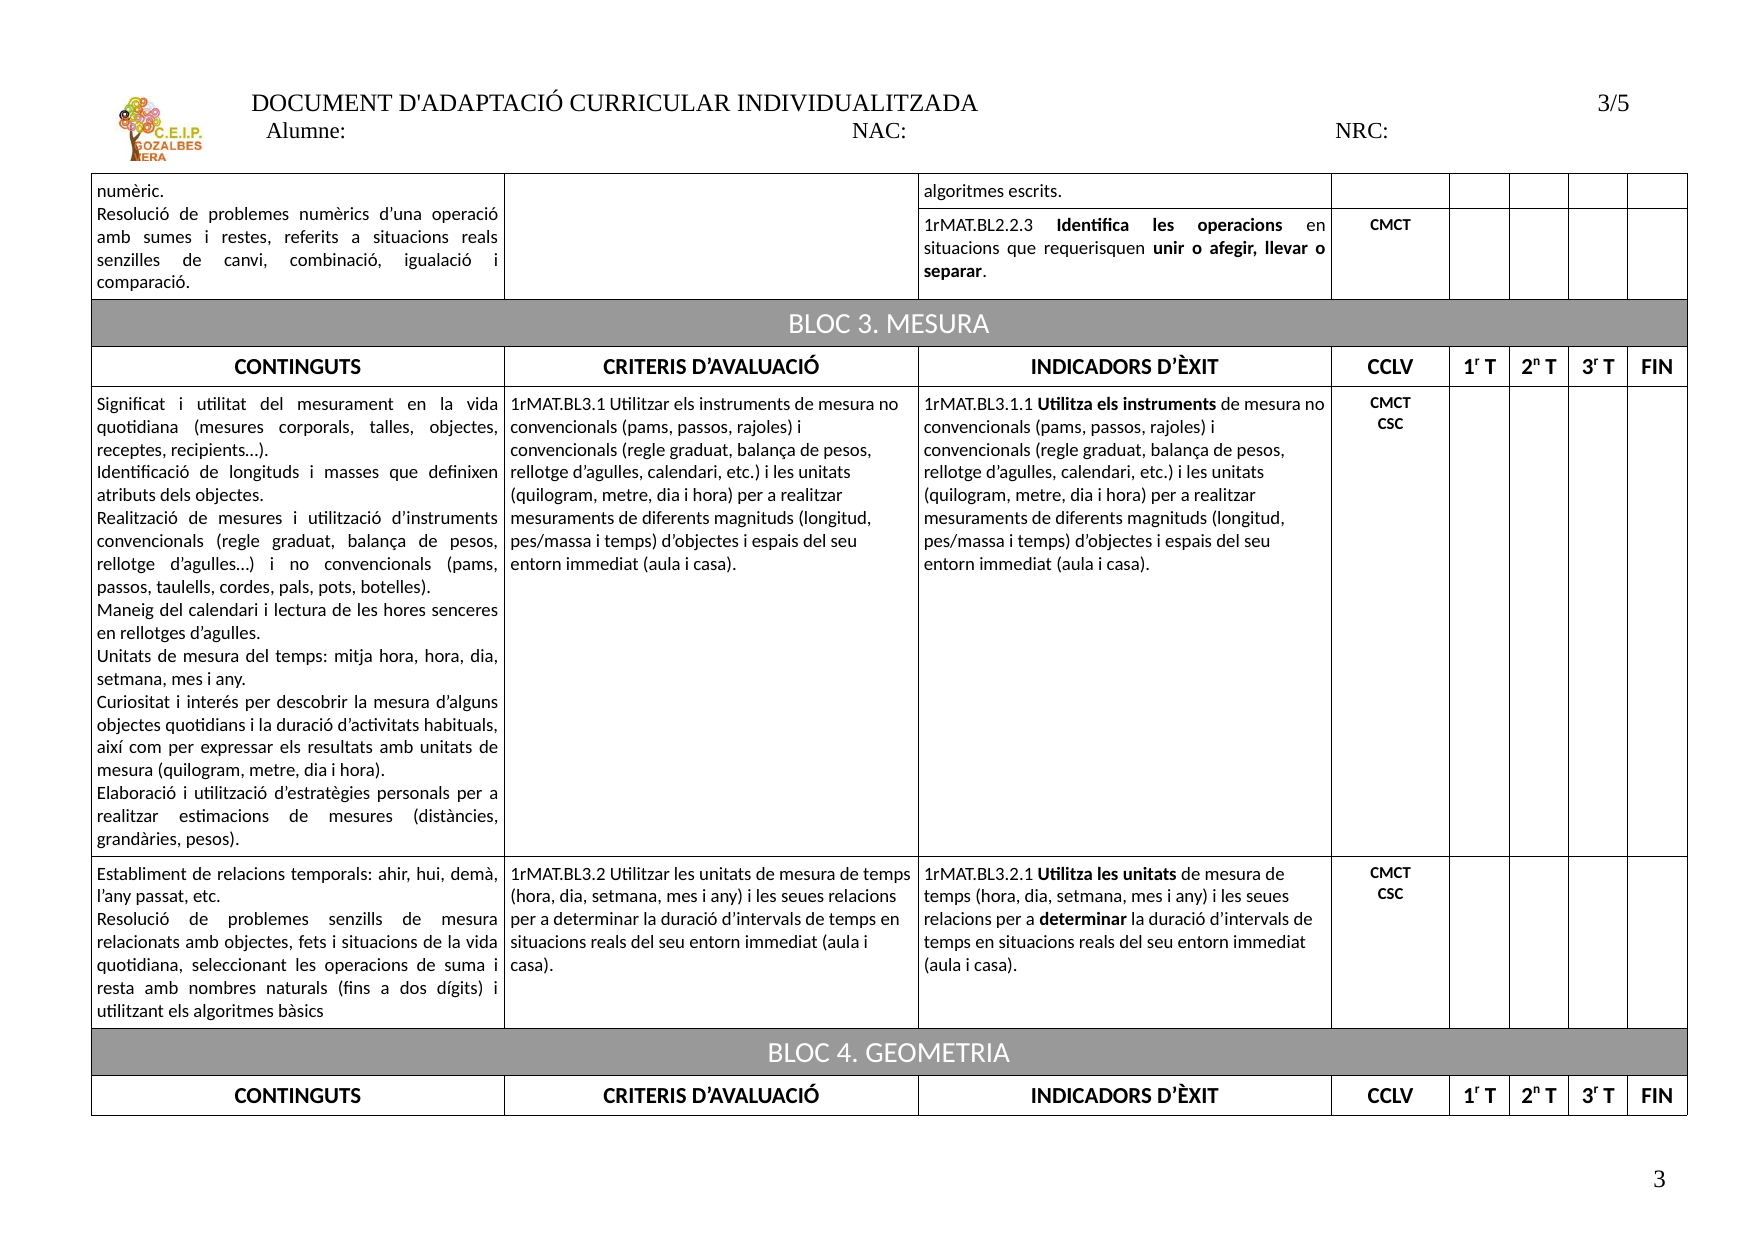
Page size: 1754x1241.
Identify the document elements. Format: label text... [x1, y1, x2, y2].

picture [115, 96, 205, 161]
table_cell [1510, 174, 1568, 208]
table_cell [1569, 857, 1627, 1028]
table_cell CONTINGUTS [92, 347, 504, 386]
table_cell [1450, 209, 1509, 299]
table_cell 1r T [1450, 1076, 1509, 1115]
table_cell [1628, 857, 1687, 1028]
table_cell CMCT [1332, 209, 1449, 299]
table_cell CCLV [1332, 1076, 1449, 1115]
table_cell 3r T [1569, 1076, 1627, 1115]
table_cell 1rMAT.BL3.2 Utilitzar les unitats de mesura de temps (hora, dia, setmana, mes i any) i les seues relacions per a determinar la duració d’intervals de temps en situacions reals del seu entorn immediat (aula i casa). [505, 857, 918, 1028]
table_cell [1628, 209, 1687, 299]
table_cell BLOC 3. MESURA [92, 300, 1687, 346]
table_cell Establiment de relacions temporals: ahir, hui, demà, l’any passat, etc. Resolució de problemes senzills de mesura relacionats amb objectes, fets i situacions de la vida quotidiana, seleccionant les operacions de suma i resta amb nombres naturals (fins a dos dígits) i utilitzant els algoritmes bàsics [92, 857, 504, 1028]
table_cell FIN [1628, 347, 1687, 386]
table_cell Significat i utilitat del mesurament en la vida quotidiana (mesures corporals, talles, objectes, receptes, recipients…). Identificació de longituds i masses que definixen atributs dels objectes. Realització de mesures i utilització d’instruments convencionals (regle graduat, balança de pesos, rellotge d’agulles…) i no convencionals (pams, passos, taulells, cordes, pals, pots, botelles). Maneig del calendari i lectura de les hores senceres en rellotges d’agulles. Unitats de mesura del temps: mitja hora, hora, dia, setmana, mes i any. Curiositat i interés per descobrir la mesura d’alguns objectes quotidians i la duració d’activitats habituals, així com per expressar els resultats amb unitats de mesura (quilogram, metre, dia i hora). Elaboració i utilització d’estratègies personals per a realitzar estimacions de mesures (distàncies, grandàries, pesos). [92, 387, 504, 856]
table_cell [1628, 174, 1687, 208]
table_cell [1510, 387, 1568, 856]
table_cell 2n T [1510, 347, 1568, 386]
table_cell [1569, 174, 1627, 208]
table_cell [1510, 857, 1568, 1028]
table_cell [1510, 209, 1568, 299]
table_cell [1332, 174, 1449, 208]
table_cell INDICADORS D’ÈXIT [919, 347, 1331, 386]
table_cell 1rMAT.BL2.2.3 Identifica les operacions en situacions que requerisquen unir o afegir, llevar o separar. [919, 209, 1331, 299]
table_cell 2n T [1510, 1076, 1568, 1115]
table_cell 1rMAT.BL3.1 Utilitzar els instruments de mesura no convencionals (pams, passos, rajoles) i convencionals (regle graduat, balança de pesos, rellotge d’agulles, calendari, etc.) i les unitats (quilogram, metre, dia i hora) per a realitzar mesuraments de diferents magnituds (longitud, pes/massa i temps) d’objectes i espais del seu entorn immediat (aula i casa). [505, 387, 918, 856]
table_cell CCLV [1332, 347, 1449, 386]
table_cell CRITERIS D’AVALUACIÓ [505, 1076, 918, 1115]
table_cell algoritmes escrits. [919, 174, 1331, 208]
table_cell CONTINGUTS [92, 1076, 504, 1115]
table_cell [1569, 387, 1627, 856]
table_cell numèric. Resolució de problemes numèrics d’una operació amb sumes i restes, referits a situacions reals senzilles de canvi, combinació, igualació i comparació. [92, 174, 504, 299]
table_cell 1rMAT.BL3.2.1 Utilitza les unitats de mesura de temps (hora, dia, setmana, mes i any) i les seues relacions per a determinar la duració d’intervals de temps en situacions reals del seu entorn immediat (aula i casa). [919, 857, 1331, 1028]
table_cell [1450, 857, 1509, 1028]
table_cell [505, 174, 918, 299]
table_cell FIN [1628, 1076, 1687, 1115]
table_cell [1450, 387, 1509, 856]
table_cell CMCT CSC [1332, 387, 1449, 856]
table_cell [1569, 209, 1627, 299]
table_cell [1450, 174, 1509, 208]
table_cell CRITERIS D’AVALUACIÓ [505, 347, 918, 386]
table_cell CMCT CSC [1332, 857, 1449, 1028]
table_cell 3r T [1569, 347, 1627, 386]
table_cell BLOC 4. GEOMETRIA [92, 1029, 1687, 1075]
table_cell [1628, 387, 1687, 856]
table_cell 1r T [1450, 347, 1509, 386]
table_cell INDICADORS D’ÈXIT [919, 1076, 1331, 1115]
table_cell 1rMAT.BL3.1.1 Utilitza els instruments de mesura no convencionals (pams, passos, rajoles) i convencionals (regle graduat, balança de pesos, rellotge d’agulles, calendari, etc.) i les unitats (quilogram, metre, dia i hora) per a realitzar mesuraments de diferents magnituds (longitud, pes/massa i temps) d’objectes i espais del seu entorn immediat (aula i casa). [919, 387, 1331, 856]
